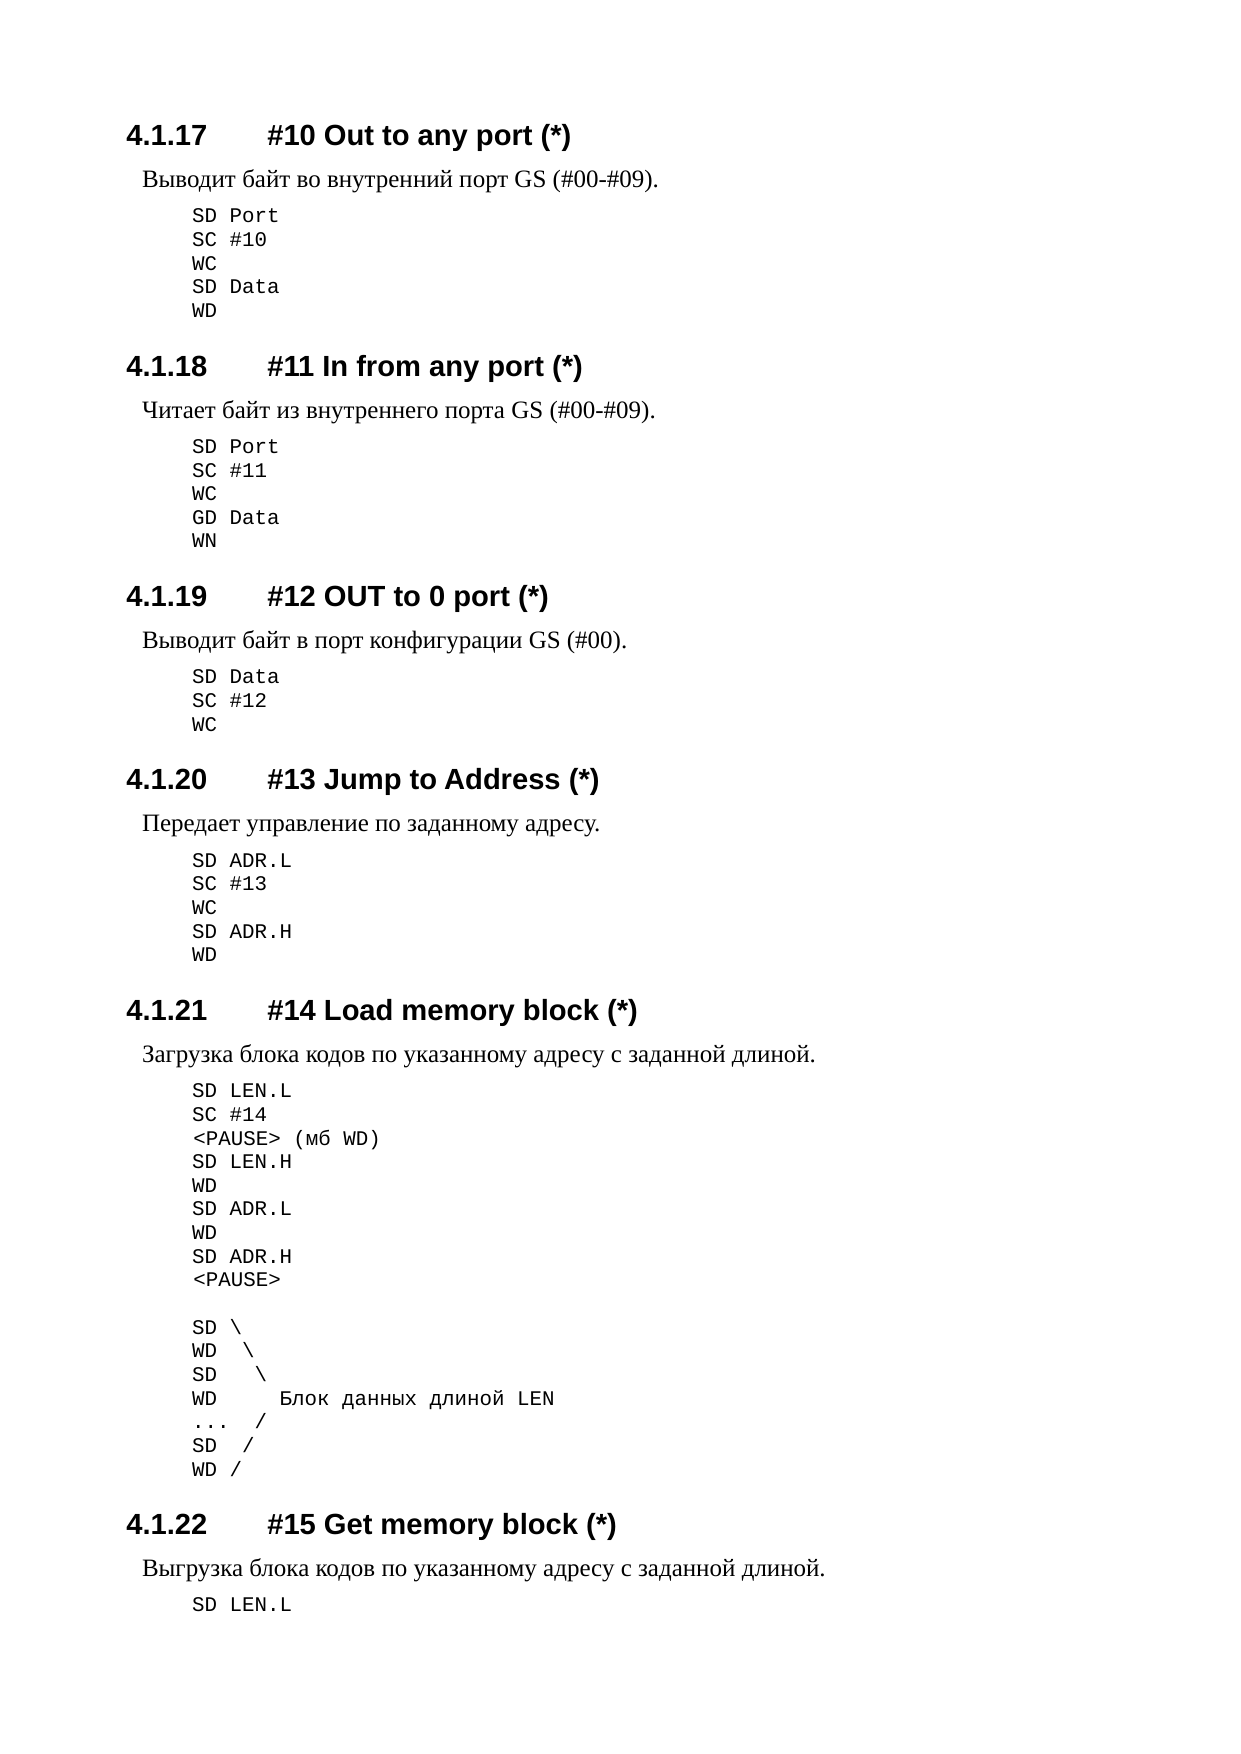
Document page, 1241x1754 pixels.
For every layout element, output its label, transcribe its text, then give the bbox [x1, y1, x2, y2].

text SC #13 [118, 873, 1122, 897]
text Выводит байт в порт конфигурации GS (#00). [118, 625, 1122, 654]
text WC [118, 253, 1122, 276]
text Читает байт из внутреннего порта GS (#00-#09). [118, 395, 1122, 423]
text WD / [118, 1458, 1122, 1482]
subtitle #10 Out to any port (*) [118, 118, 1122, 152]
text SD \ [118, 1364, 1122, 1388]
text WD [118, 944, 1122, 968]
text SC #11 [118, 459, 1122, 483]
text WN [118, 531, 1122, 554]
subtitle #13 Jump to Address (*) [118, 762, 1122, 796]
text SD LEN.L [118, 1594, 1122, 1618]
text WD [118, 1175, 1122, 1198]
text Загрузка блока кодов по указанному адресу с заданной длиной. [118, 1039, 1122, 1068]
text WC [118, 714, 1122, 737]
text SD LEN.L [118, 1080, 1122, 1104]
text SD Data [118, 276, 1122, 300]
text SD / [118, 1435, 1122, 1458]
text SD Data [118, 666, 1122, 690]
text WC [118, 897, 1122, 921]
text WD [118, 1222, 1122, 1246]
subtitle #11 In from any port (*) [118, 349, 1122, 382]
text SC #12 [118, 690, 1122, 714]
text Выводит байт вo внутренний порт GS (#00-#09). [118, 164, 1122, 193]
text SD \ [118, 1317, 1122, 1340]
text WD Блок данных длиной LEN [118, 1388, 1122, 1411]
subtitle #14 Load memory block (*) [118, 993, 1122, 1026]
text SD ADR.L [118, 1198, 1122, 1222]
text Выгрузка блока кодов по указанному адресу с заданной длиной. [118, 1553, 1122, 1582]
text GD Data [118, 507, 1122, 531]
text Передает управление по заданному адресу. [118, 808, 1122, 837]
text SD Port [118, 436, 1122, 459]
text WD \ [118, 1340, 1122, 1364]
text SD ADR.L [118, 850, 1122, 873]
text WD [118, 300, 1122, 324]
text WC [118, 483, 1122, 507]
text SD ADR.H [118, 921, 1122, 944]
subtitle #12 OUT to 0 port (*) [118, 579, 1122, 613]
text SC #14 <PAUSE> (мб WD) [118, 1104, 1122, 1151]
text SC #10 [118, 229, 1122, 253]
text SD Port [118, 205, 1122, 229]
subtitle #15 Get memory block (*) [118, 1507, 1122, 1541]
text SD ADR.H <PAUSE> [118, 1246, 1122, 1293]
text ... / [118, 1411, 1122, 1435]
text SD LEN.H [118, 1151, 1122, 1175]
